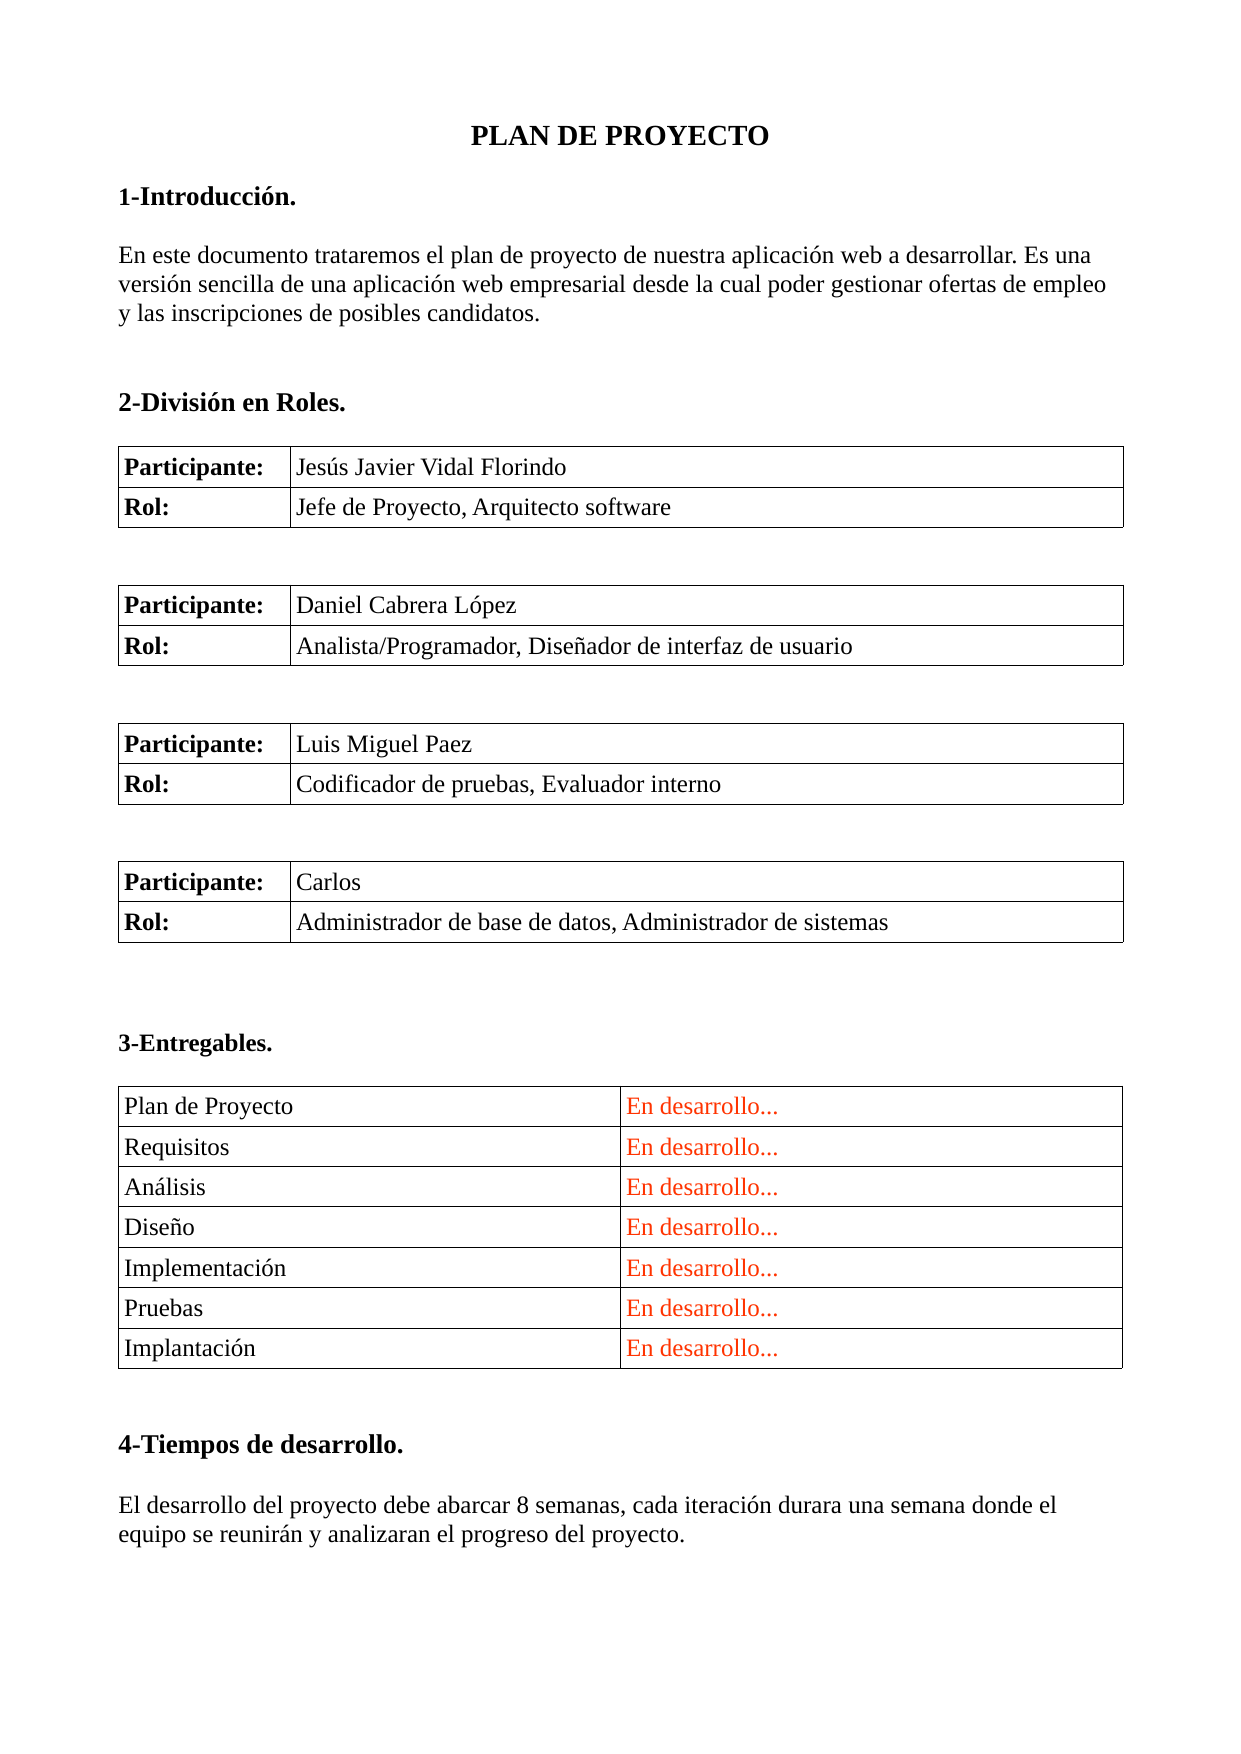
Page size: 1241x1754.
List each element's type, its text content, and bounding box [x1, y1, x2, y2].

table_cell Análisis [119, 1167, 620, 1206]
table_cell En desarrollo... [621, 1329, 1122, 1368]
table_header Carlos [291, 862, 1123, 901]
table_cell Implementación [119, 1248, 620, 1287]
table_header Participante: [119, 447, 290, 487]
text El desarrollo del proyecto debe abarcar 8 semanas, cada iteración durara una semana donde el equipo se reunirán y analizaran el progreso del proyecto. [118, 1490, 1122, 1547]
text PLAN DE PROYECTO [118, 118, 1122, 152]
table_cell Codificador de pruebas, Evaluador interno [291, 764, 1123, 803]
table_cell Rol: [119, 902, 290, 942]
table_cell Implantación [119, 1329, 620, 1368]
table_cell Rol: [119, 764, 290, 803]
table_header Participante: [119, 862, 290, 901]
text 2-División en Roles. [118, 386, 1122, 418]
table_cell Administrador de base de datos, Administrador de sistemas [291, 902, 1123, 942]
table_header Participante: [119, 724, 290, 763]
table_cell Pruebas [119, 1288, 620, 1327]
table_cell En desarrollo... [621, 1127, 1122, 1166]
table_cell En desarrollo... [621, 1288, 1122, 1327]
table_header Luis Miguel Paez [291, 724, 1123, 763]
table_header Plan de Proyecto [119, 1087, 620, 1126]
table_cell Diseño [119, 1207, 620, 1247]
table_cell En desarrollo... [621, 1248, 1122, 1287]
table_cell Rol: [119, 626, 290, 665]
table_header Daniel Cabrera López [291, 586, 1123, 625]
table_cell Rol: [119, 488, 290, 527]
table_cell Requisitos [119, 1127, 620, 1166]
table_header En desarrollo... [621, 1087, 1122, 1126]
text 1-Introducción. [118, 180, 1122, 212]
text En este documento trataremos el plan de proyecto de nuestra aplicación web a desarrollar. Es una versión sencilla de una aplicación web empresarial desde la cual poder gestionar ofertas de empleo y las inscripciones de posibles candidatos. [118, 240, 1122, 327]
table_cell En desarrollo... [621, 1167, 1122, 1206]
text 4-Tiempos de desarrollo. [118, 1428, 1122, 1459]
table_header Jesús Javier Vidal Florindo [291, 447, 1123, 487]
table_cell Jefe de Proyecto, Arquitecto software [291, 488, 1123, 527]
table_cell Analista/Programador, Diseñador de interfaz de usuario [291, 626, 1123, 665]
text 3-Entregables. [118, 1028, 1122, 1057]
table_cell En desarrollo... [621, 1207, 1122, 1247]
table_header Participante: [119, 586, 290, 625]
